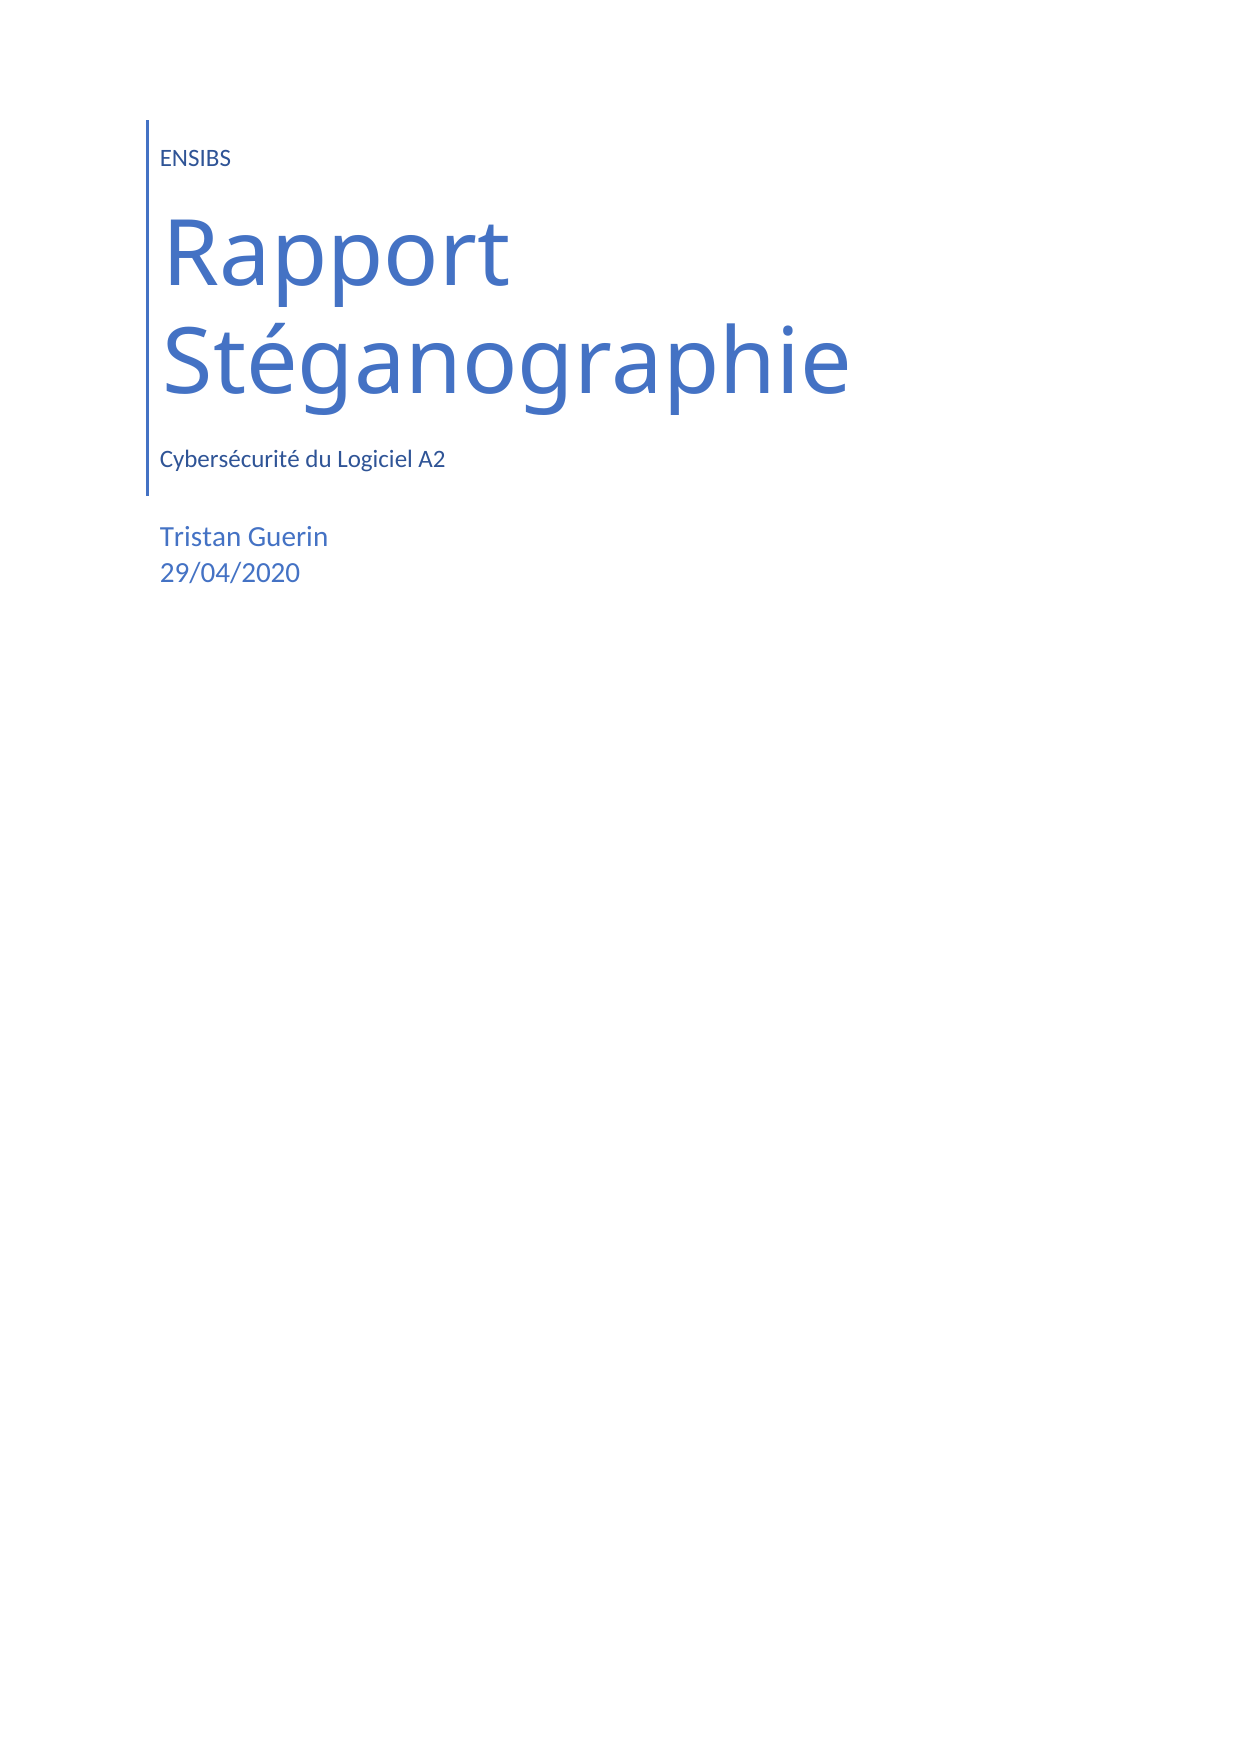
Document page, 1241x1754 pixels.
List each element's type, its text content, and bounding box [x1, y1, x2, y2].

table_header Tristan Guerin 29/04/2020 [148, 496, 875, 640]
table_cell Rapport Stéganographie [149, 196, 903, 421]
table_header ENSIBS [149, 120, 903, 196]
table_cell Cybersécurité du Logiciel A2 [149, 421, 903, 496]
